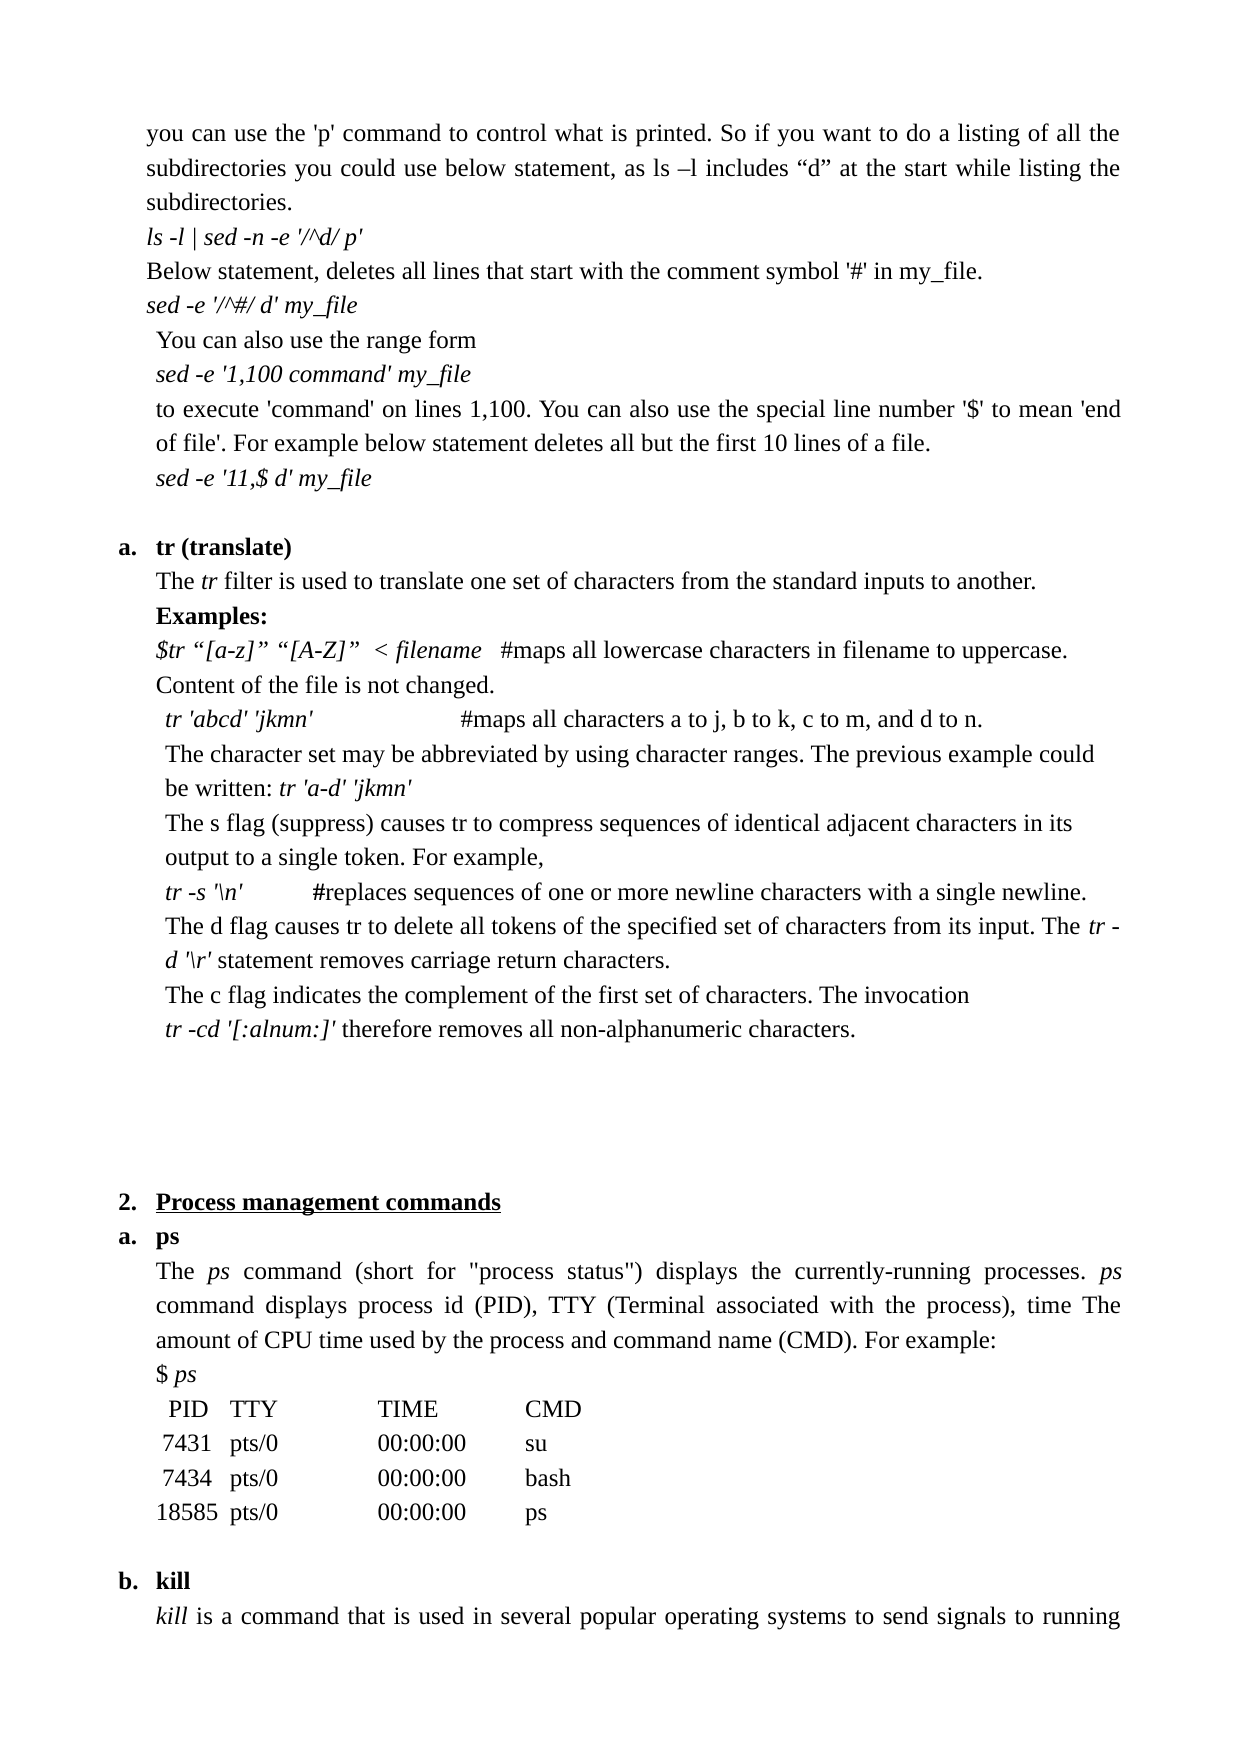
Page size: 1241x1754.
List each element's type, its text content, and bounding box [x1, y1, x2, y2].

text The tr filter is used to translate one set of characters from the standard inputs to another. [156, 566, 1122, 595]
text to execute 'command' on lines 1,100. You can also use the special line number '$' to mean 'end of file'. For example below statement deletes all but the first 10 lines of a file. [156, 394, 1122, 457]
list Process management commands [118, 1187, 1122, 1216]
text tr -s '\n' #replaces sequences of one or more newline characters with a single newline. [165, 877, 1122, 905]
text sed -e '1,100 command' my_file [156, 359, 1122, 388]
list The ps command (short for "process status") displays the currently-running processes. ps command displays process id (PID), TTY (Terminal associated with the process), time The amount of CPU time used by the process and command name (CMD). For example: [156, 1256, 1122, 1354]
text $tr “[a-z]” “[A-Z]” < filename #maps all lowercase characters in filename to uppercase. Content of the file is not changed. [156, 635, 1122, 698]
list ps [118, 1221, 1122, 1250]
text tr -cd '[:alnum:]' therefore removes all non-alphanumeric characters. [165, 1014, 1122, 1043]
list kill [118, 1566, 1122, 1595]
list 18585 pts/0 00:00:00 ps [156, 1497, 1122, 1526]
list tr (translate) [118, 532, 1122, 561]
text The d flag causes tr to delete all tokens of the specified set of characters from its input. The tr -d '\r' statement removes carriage return characters. [165, 911, 1122, 974]
text sed -e '11,$ d' my_file [156, 463, 1122, 492]
list $ ps [156, 1359, 1122, 1388]
list PID TTY TIME CMD [156, 1394, 1122, 1423]
text Below statement, deletes all lines that start with the comment symbol '#' in my_file. [146, 256, 1122, 285]
text sed -e '/^#/ d' my_file [146, 291, 1122, 319]
text ls -l | sed -n -e '/^d/ p' [146, 222, 1122, 250]
text The c flag indicates the complement of the first set of characters. The invocation [165, 980, 1122, 1009]
text Examples: [156, 601, 1122, 629]
text you can use the 'p' command to control what is printed. So if you want to do a listing of all the subdirectories you could use below statement, as ls –l includes “d” at the start while listing the subdirectories. [146, 118, 1122, 216]
text tr 'abcd' 'jkmn' #maps all characters a to j, b to k, c to m, and d to n. [165, 704, 1122, 733]
text The s flag (suppress) causes tr to compress sequences of identical adjacent characters in its output to a single token. For example, [165, 808, 1122, 871]
list 7431 pts/0 00:00:00 su [156, 1428, 1122, 1457]
list 7434 pts/0 00:00:00 bash [156, 1463, 1122, 1492]
text You can also use the range form [156, 325, 1122, 354]
list kill is a command that is used in several popular operating systems to send signals to running [156, 1601, 1122, 1629]
text The character set may be abbreviated by using character ranges. The previous example could be written: tr 'a-d' 'jkmn' [165, 739, 1122, 802]
